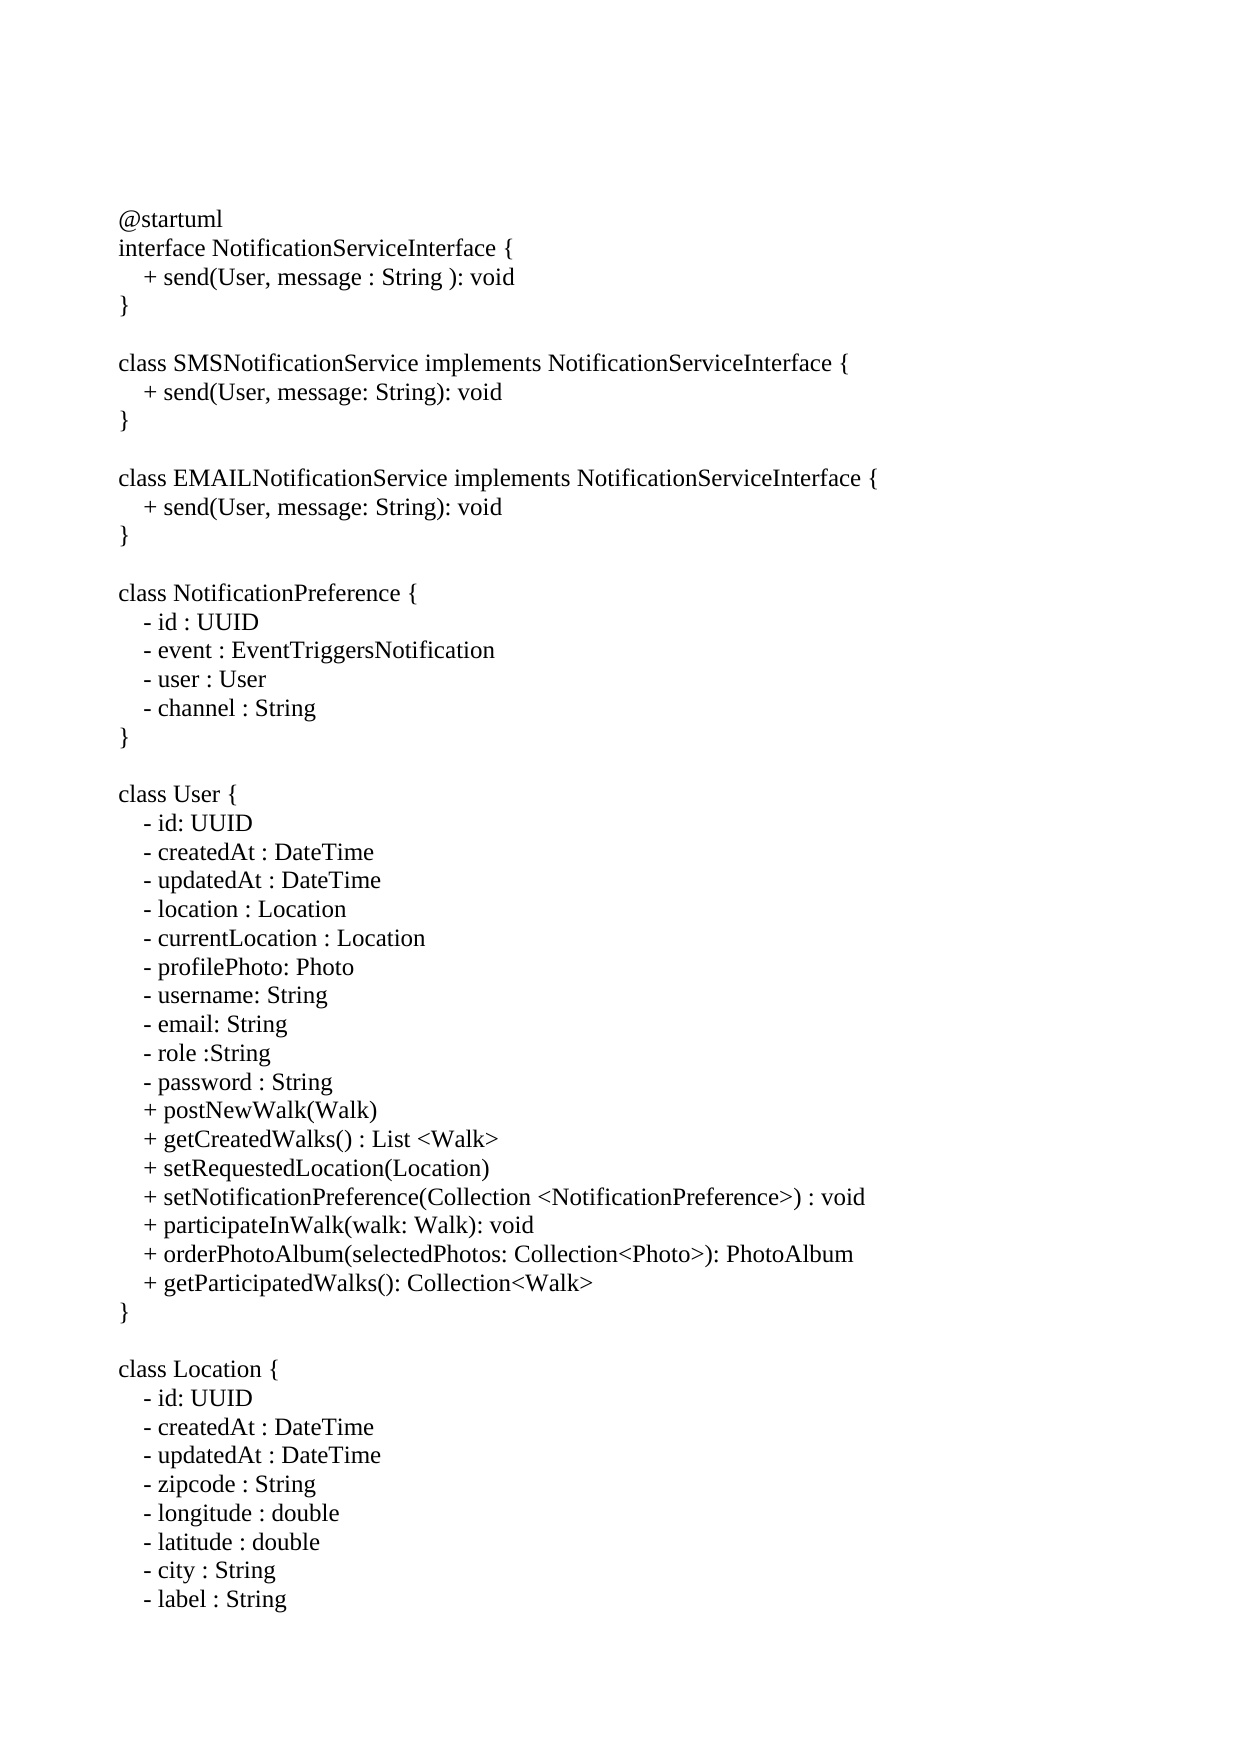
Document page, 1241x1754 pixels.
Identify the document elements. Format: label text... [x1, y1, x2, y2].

text @startuml interface NotificationServiceInterface { + send(User, message : String ): void } class SMSNotificationService implements NotificationServiceInterface { + send(User, message: String): void } class EMAILNotificationService implements NotificationServiceInterface { + send(User, message: String): void } class NotificationPreference { - id : UUID - event : EventTriggersNotification - user : User - channel : String } class User { - id: UUID - createdAt : DateTime - updatedAt : DateTime - location : Location - currentLocation : Location - profilePhoto: Photo - username: String - email: String - role :String - password : String + postNewWalk(Walk) + getCreatedWalks() : List <Walk> + setRequestedLocation(Location) + setNotificationPreference(Collection <NotificationPreference>) : void + participateInWalk(walk: Walk): void + orderPhotoAlbum(selectedPhotos: Collection<Photo>): PhotoAlbum + getParticipatedWalks(): Collection<Walk> } class Location { - id: UUID - createdAt : DateTime - updatedAt : DateTime - zipcode : String - longitude : double - latitude : double - city : String - label : String [118, 118, 1122, 1613]
